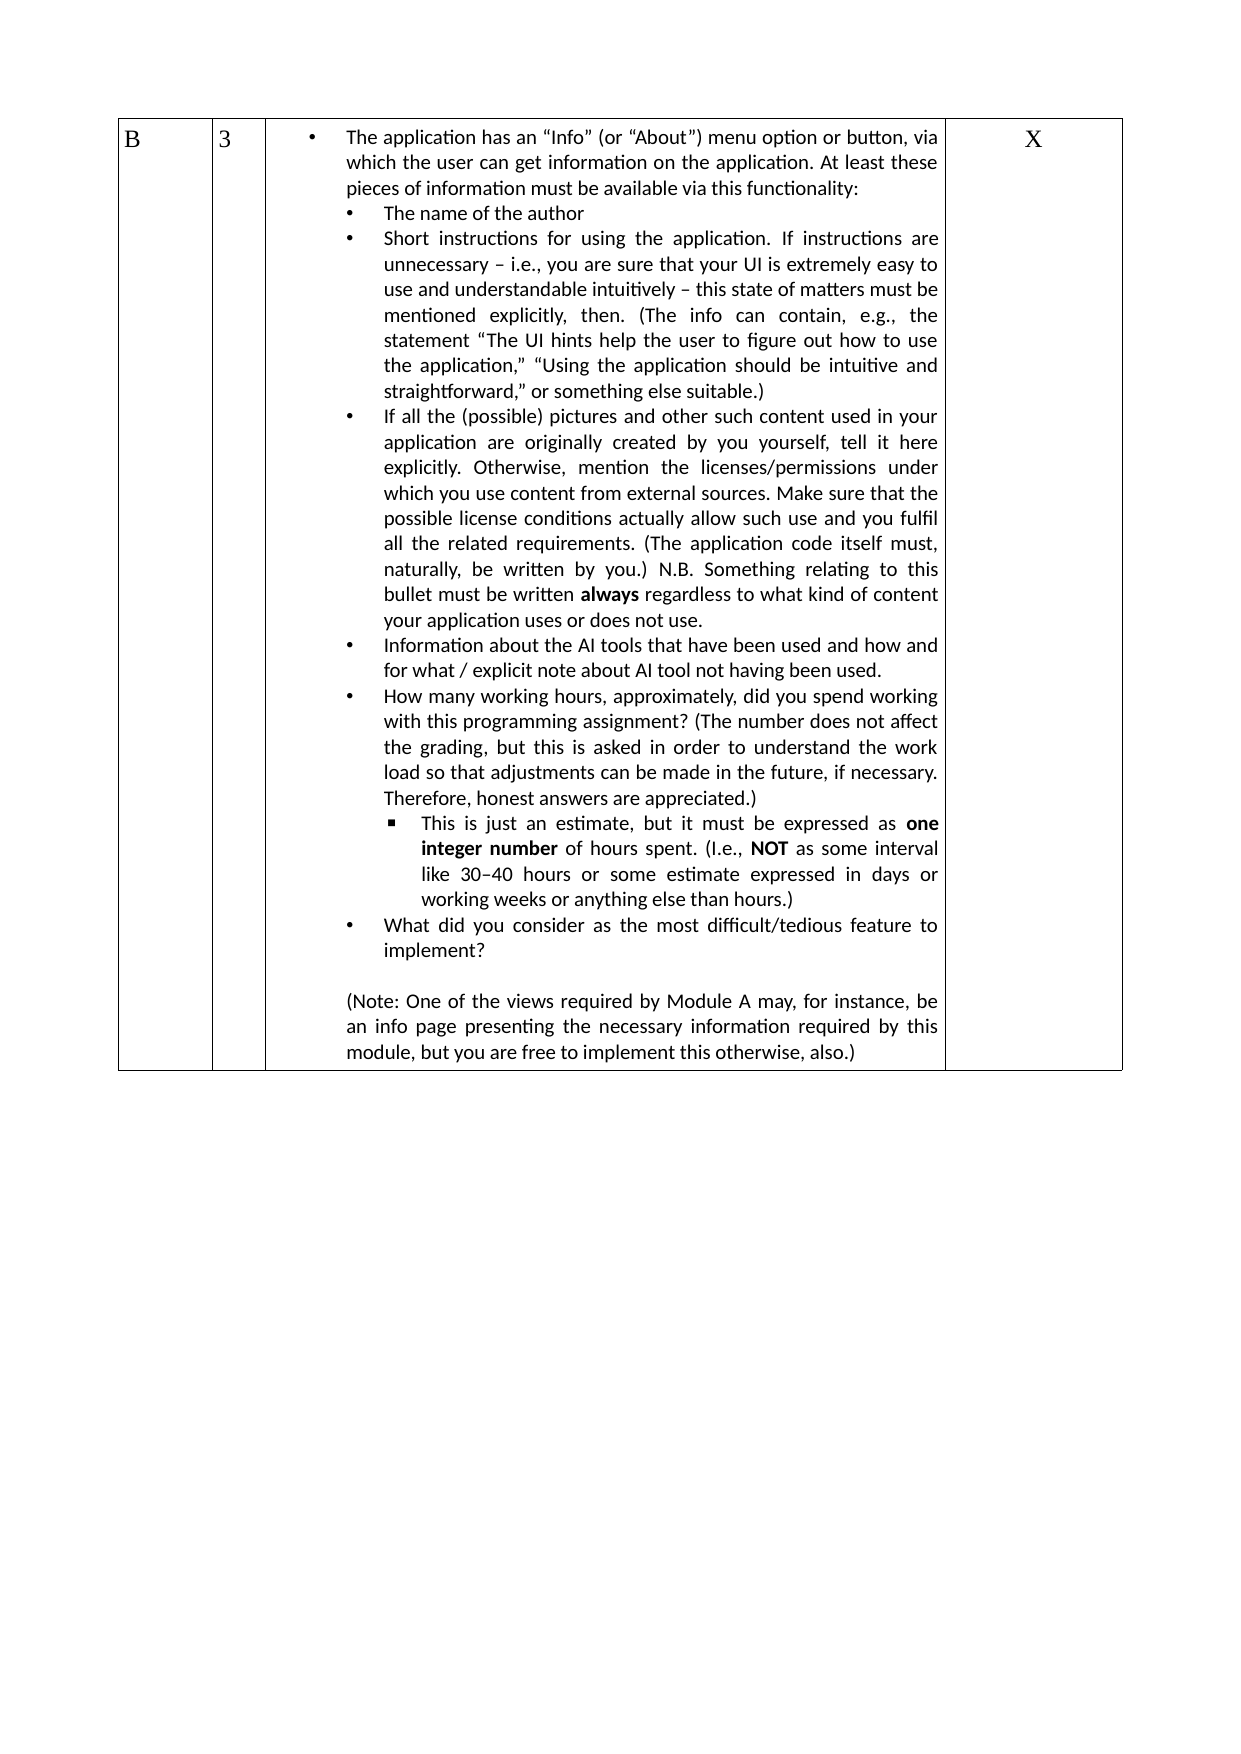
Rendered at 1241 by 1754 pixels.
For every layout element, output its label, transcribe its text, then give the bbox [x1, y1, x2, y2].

table_cell B [119, 119, 212, 1070]
table_cell X [946, 119, 1122, 1070]
table_cell The application has an “Info” (or “About”) menu option or button, via which the user can get information on the application. At least these pieces of information must be available via this functionality: The name of the author Short instructions for using the application. If instructions are unnecessary – i.e., you are sure that your UI is extremely easy to use and understandable intuitively – this state of matters must be mentioned explicitly, then. (The info can contain, e.g., the statement “The UI hints help the user to figure out how to use the application,” “Using the application should be intuitive and straightforward,” or something else suitable.) If all the (possible) pictures and other such content used in your application are originally created by you yourself, tell it here explicitly. Otherwise, mention the licenses/permissions under which you use content from external sources. Make sure that the possible license conditions actually allow such use and you fulfil all the related requirements. (The application code itself must, naturally, be written by you.) N.B. Something relating to this bullet must be written always regardless to what kind of content your application uses or does not use. Information about the AI tools that have been used and how and for what / explicit note about AI tool not having been used. How many working hours, approximately, did you spend working with this programming assignment? (The number does not affect the grading, but this is asked in order to understand the work load so that adjustments can be made in the future, if necessary. Therefore, honest answers are appreciated.) This is just an estimate, but it must be expressed as one integer number of hours spent. (I.e., NOT as some interval like 30–40 hours or some estimate expressed in days or working weeks or anything else than hours.) What did you consider as the most difficult/tedious feature to implement? (Note: One of the views required by Module A may, for instance, be an info page presenting the necessary information required by this module, but you are free to implement this otherwise, also.) [266, 119, 945, 1070]
table_cell 3 [213, 119, 265, 1070]
